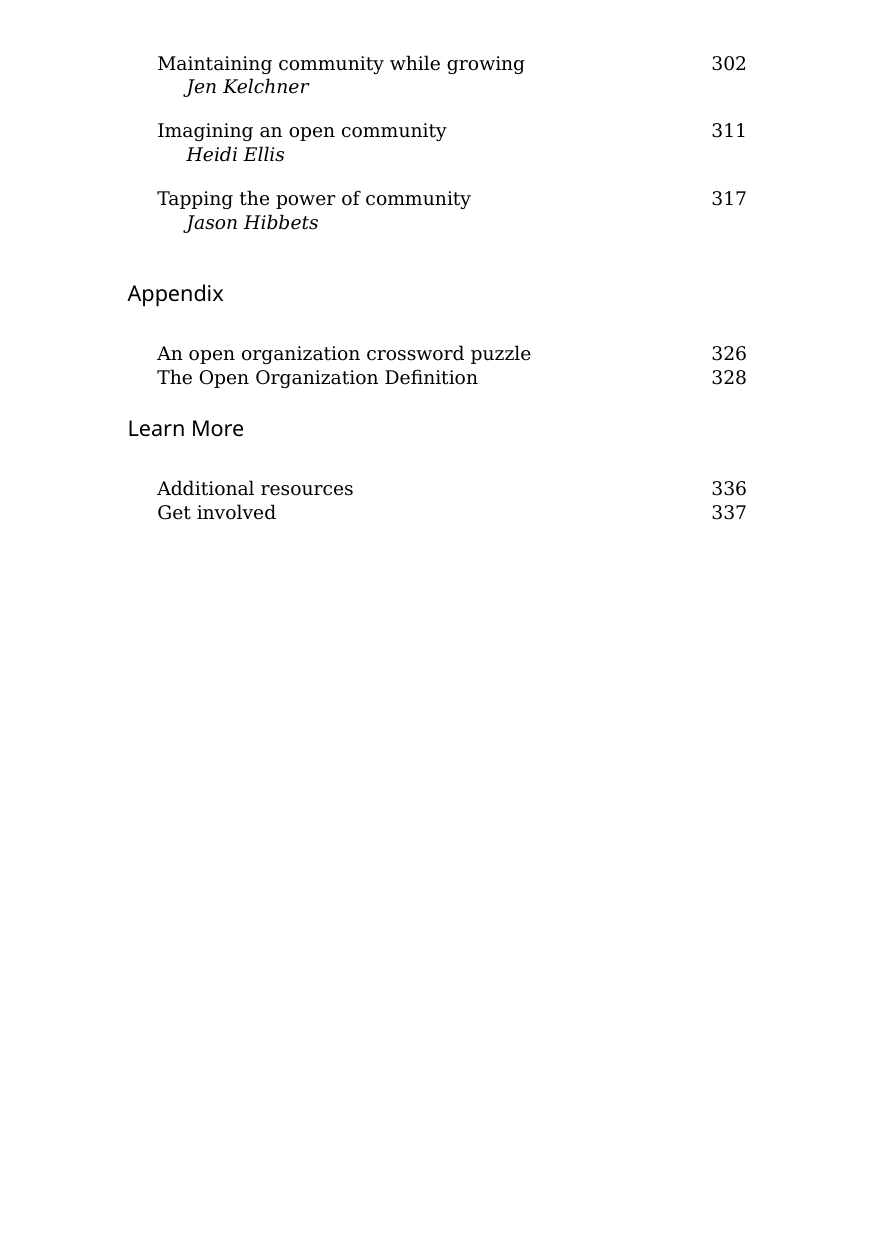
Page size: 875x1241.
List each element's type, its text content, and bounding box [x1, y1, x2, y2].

text Get involved 337 [157, 502, 747, 524]
text Imagining an open community 311 [157, 120, 747, 142]
text Heidi Ellis [186, 144, 747, 188]
text Appendix [127, 278, 747, 340]
text Jen Kelchner [186, 77, 747, 120]
text Jason Hibbets [186, 212, 747, 256]
text Learn More [127, 414, 747, 475]
text Maintaining community while growing 302 [157, 52, 747, 74]
text The Open Organization Definition 328 [157, 367, 747, 389]
text Tapping the power of community 317 [157, 188, 747, 210]
text Additional resources 336 [157, 478, 747, 500]
text An open organization crossword puzzle 326 [157, 343, 747, 365]
